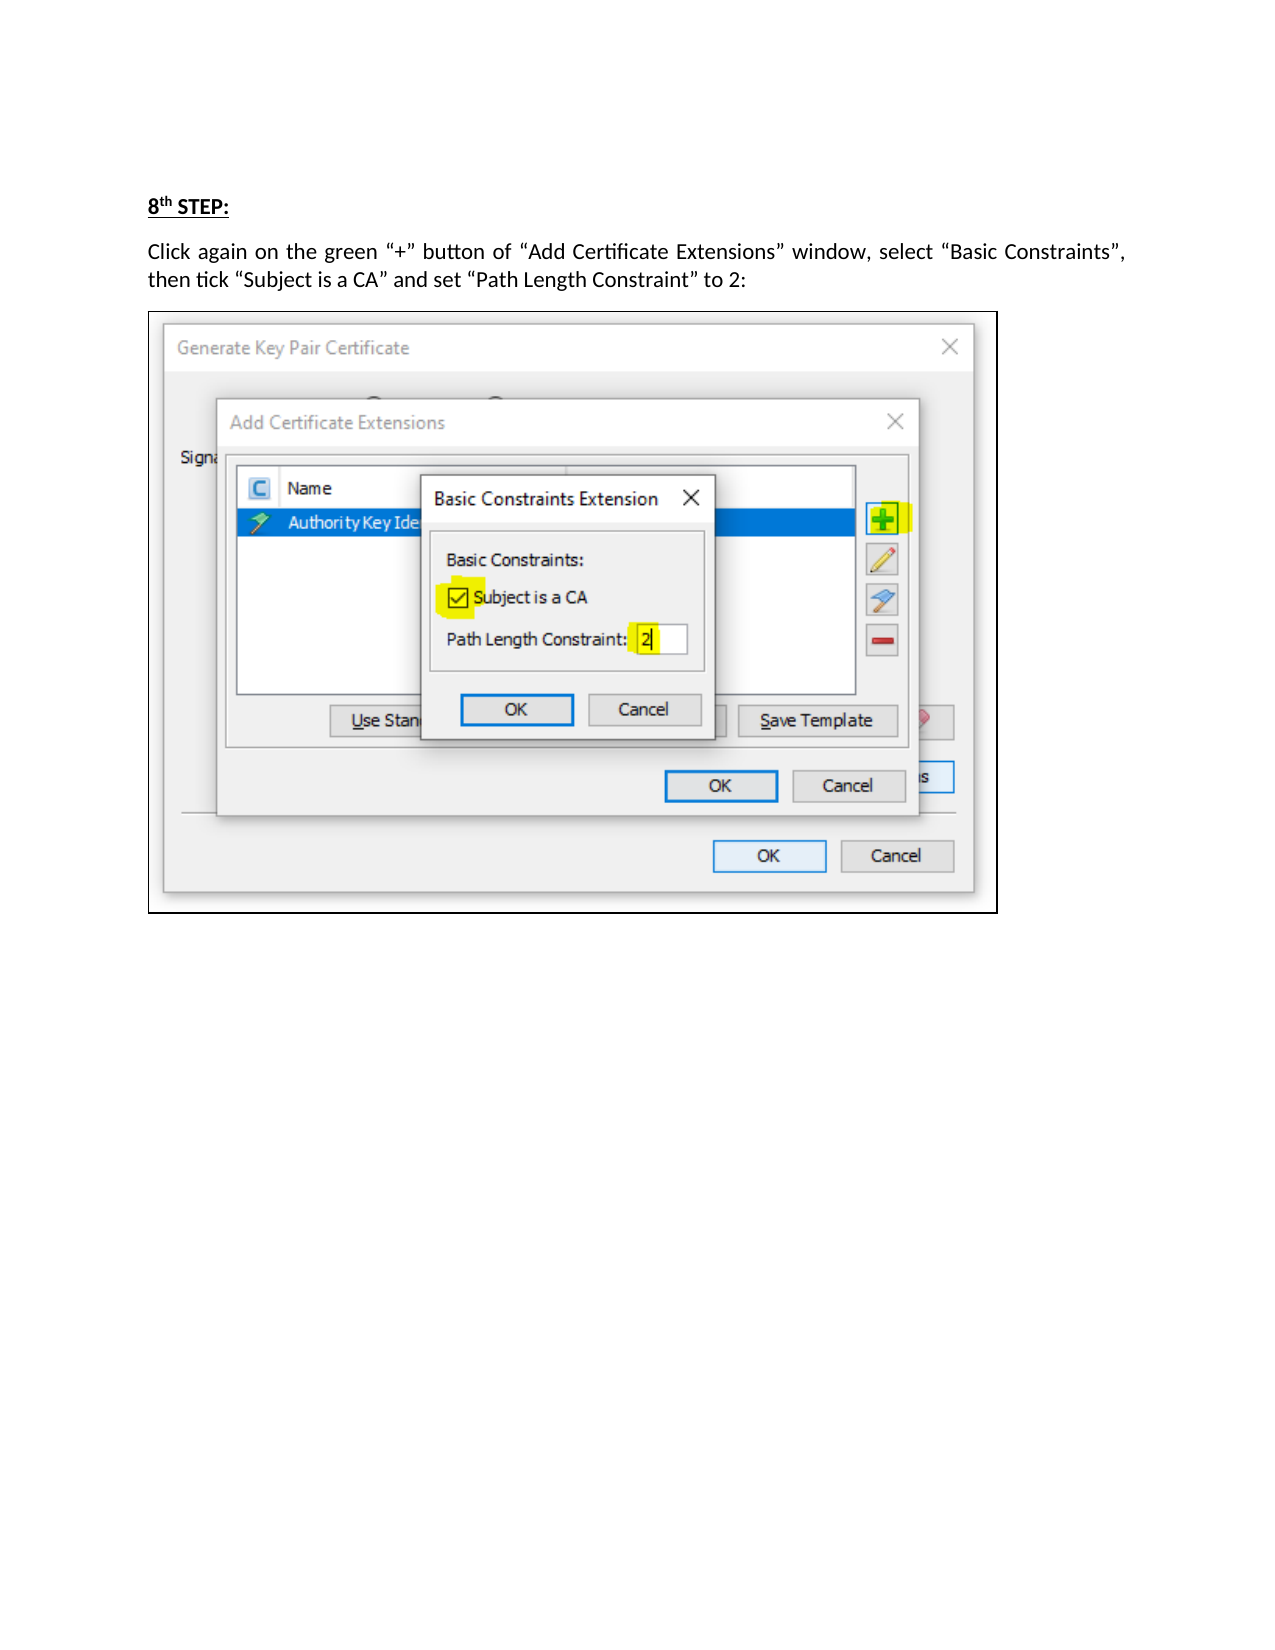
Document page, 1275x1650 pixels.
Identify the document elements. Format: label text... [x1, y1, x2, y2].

text Click again on the green “+” button of “Add Certificate Extensions” window, select “Basic Constraints”, then tick “Subject is a CA” and set “Path Length Constraint” to 2: [148, 237, 1127, 294]
text 8th STEP: [148, 192, 1127, 221]
